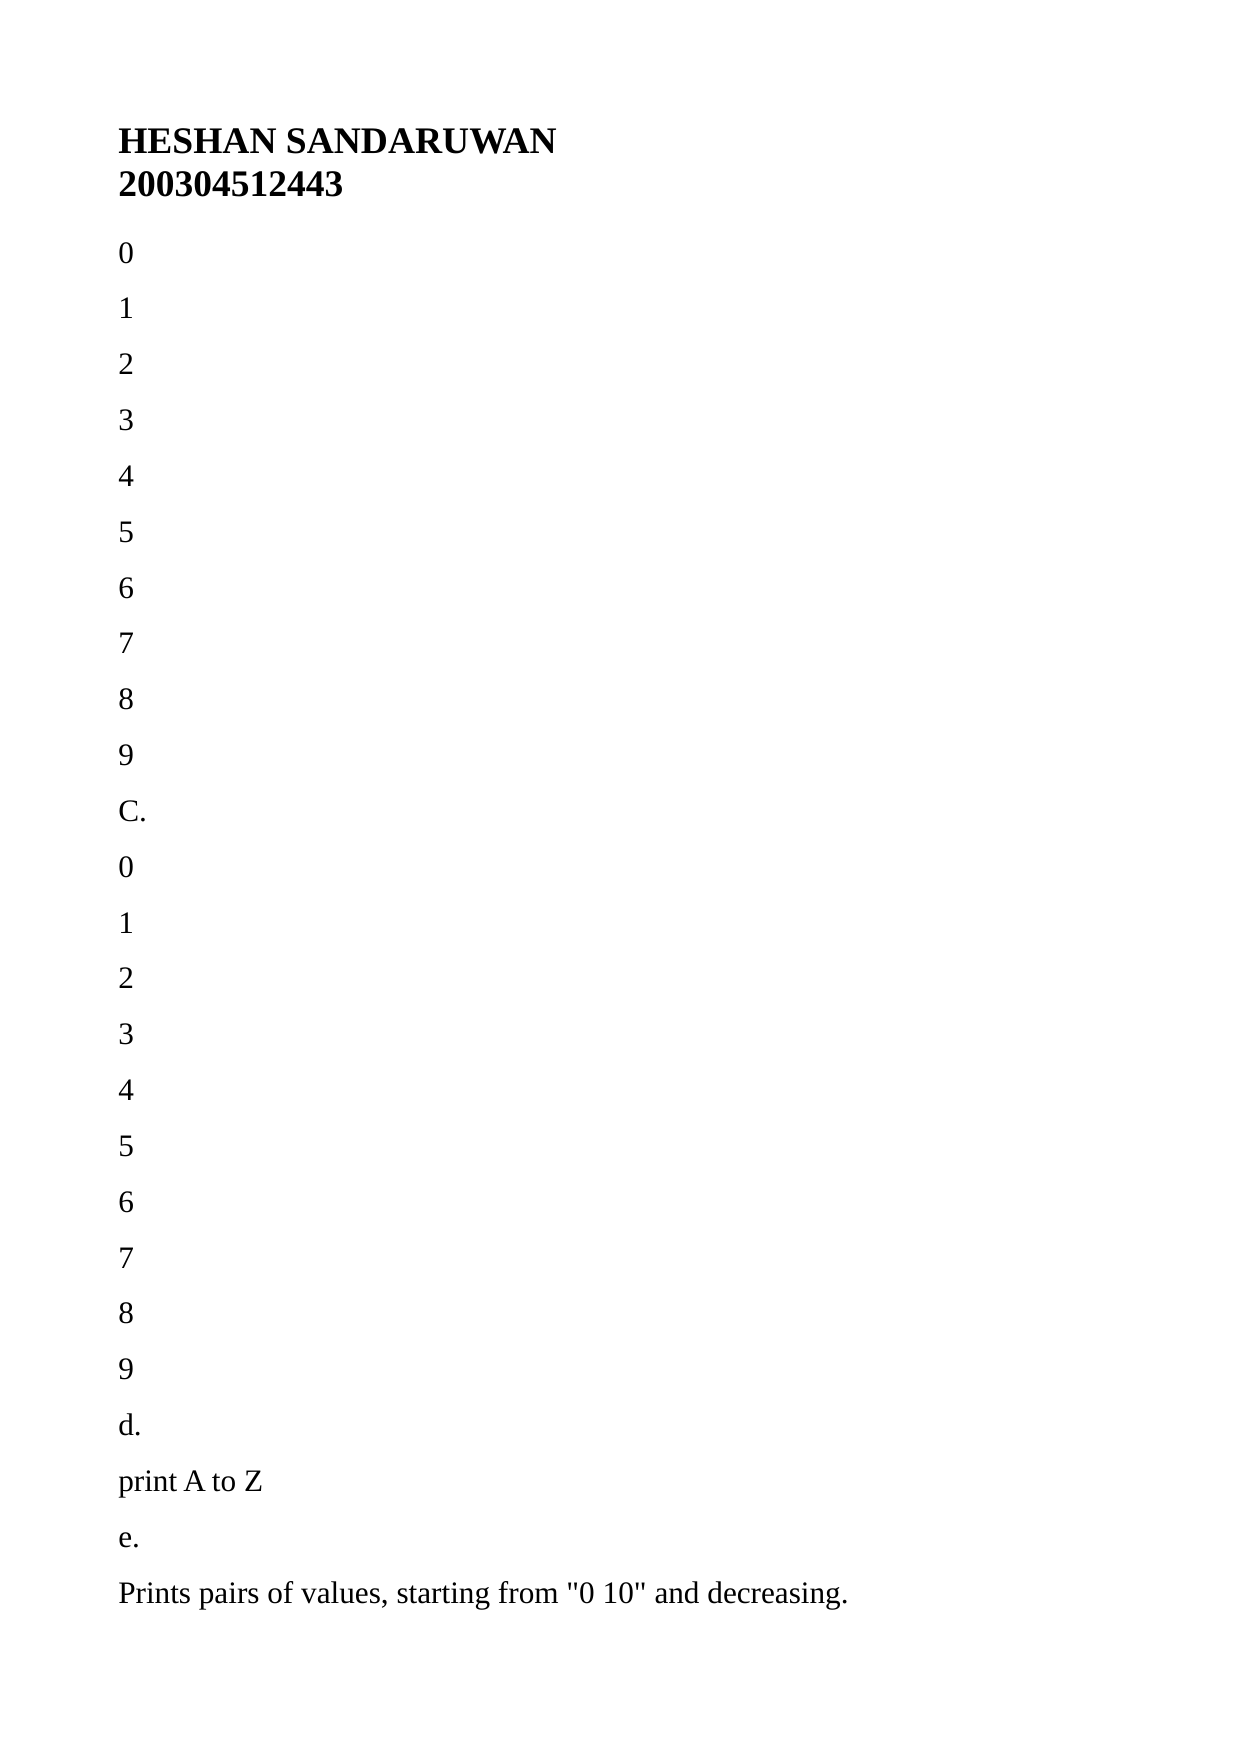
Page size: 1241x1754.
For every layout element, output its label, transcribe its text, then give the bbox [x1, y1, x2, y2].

text 7 [118, 625, 1122, 661]
text 0 [118, 848, 1122, 884]
text 0 [118, 234, 1122, 270]
text 1 [118, 290, 1122, 326]
text 6 [118, 569, 1122, 605]
text 8 [118, 681, 1122, 716]
text 9 [118, 736, 1122, 772]
text 2 [118, 960, 1122, 996]
text e. [118, 1518, 1122, 1554]
text 9 [118, 1351, 1122, 1386]
text d. [118, 1406, 1122, 1442]
text 8 [118, 1295, 1122, 1331]
text 7 [118, 1239, 1122, 1275]
text 1 [118, 904, 1122, 940]
text 2 [118, 346, 1122, 381]
text C. [118, 792, 1122, 828]
text 4 [118, 1071, 1122, 1107]
text 5 [118, 513, 1122, 549]
text 4 [118, 457, 1122, 493]
text Prints pairs of values, starting from "0 10" and decreasing. [118, 1574, 1122, 1610]
text 5 [118, 1127, 1122, 1163]
text print A to Z [118, 1462, 1122, 1498]
text 3 [118, 1016, 1122, 1051]
text 6 [118, 1183, 1122, 1219]
text 3 [118, 401, 1122, 437]
